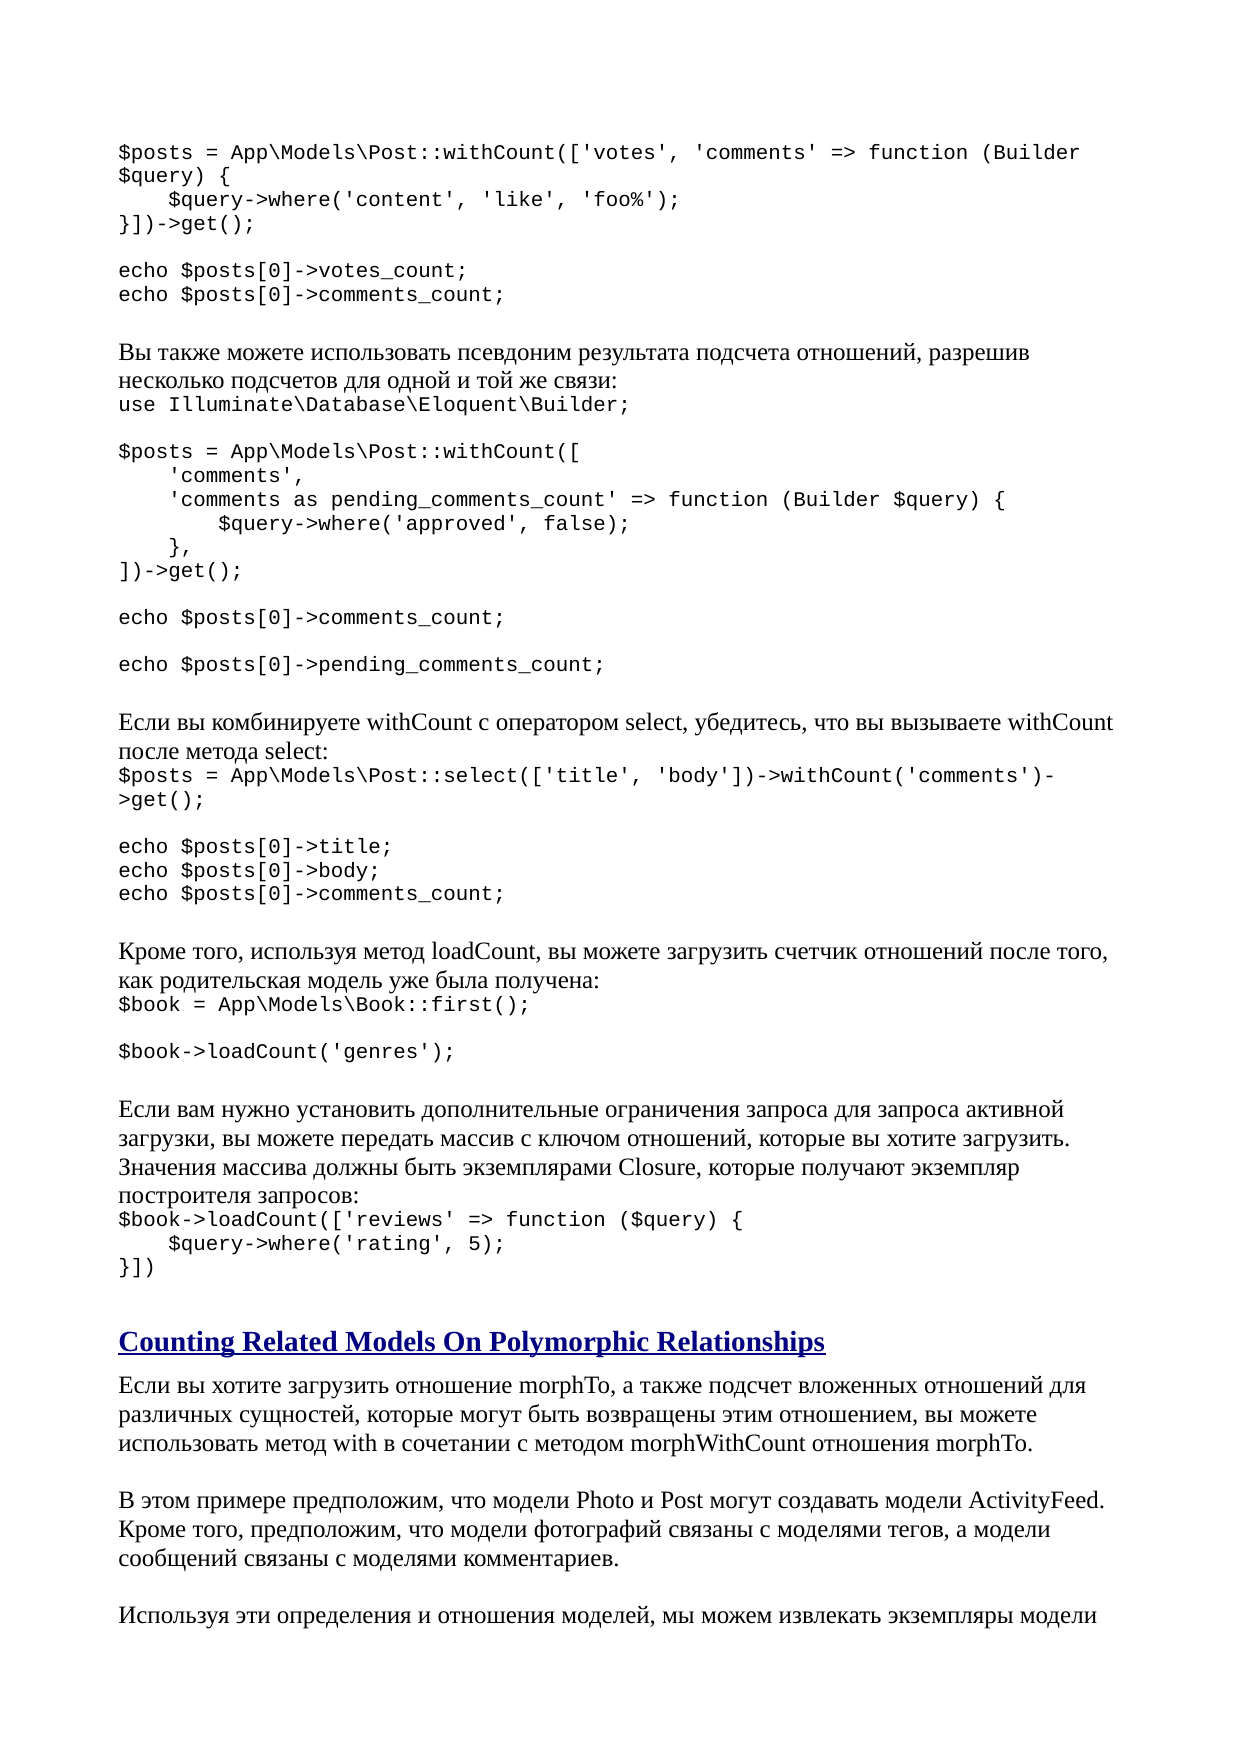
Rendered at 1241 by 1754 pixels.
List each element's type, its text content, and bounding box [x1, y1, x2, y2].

text Если вы хотите загрузить отношение morphTo, а также подсчет вложенных отношений для различных сущностей, которые могут быть возвращены этим отношением, вы можете использовать метод with в сочетании с методом morphWithCount отношения morphTo. В этом примере предположим, что модели Photo и Post могут создавать модели ActivityFeed. Кроме того, предположим, что модели фотографий связаны с моделями тегов, а модели сообщений связаны с моделями комментариев. Используя эти определения и отношения моделей, мы можем извлекать экземпляры модели [118, 1370, 1122, 1629]
text 'comments', [118, 465, 1122, 489]
text $book->loadCount('genres'); [118, 1041, 1122, 1065]
text $book->loadCount(['reviews' => function ($query) { [118, 1209, 1122, 1233]
text $query->where('rating', 5); [118, 1233, 1122, 1257]
text ])->get(); [118, 560, 1122, 583]
text $query->where('content', 'like', 'foo%'); [118, 189, 1122, 213]
text Если вы комбинируете withCount с оператором select, убедитесь, что вы вызываете withCount после метода select: [118, 707, 1122, 765]
text $query->where('approved', false); [118, 512, 1122, 536]
text echo $posts[0]->votes_count; [118, 260, 1122, 284]
subtitle Counting Related Models On Polymorphic Relationships [118, 1324, 1122, 1358]
text }])->get(); [118, 213, 1122, 236]
text echo $posts[0]->title; [118, 836, 1122, 859]
text $posts = App\Models\Post::withCount([ [118, 442, 1122, 465]
text Вы также можете использовать псевдоним результата подсчета отношений, разрешив несколько подсчетов для одной и той же связи: [118, 337, 1122, 394]
text 'comments as pending_comments_count' => function (Builder $query) { [118, 489, 1122, 512]
text Если вам нужно установить дополнительные ограничения запроса для запроса активной загрузки, вы можете передать массив с ключом отношений, которые вы хотите загрузить. Значения массива должны быть экземплярами Closure, которые получают экземпляр построителя запросов: [118, 1094, 1122, 1209]
text echo $posts[0]->comments_count; [118, 284, 1122, 307]
text $book = App\Models\Book::first(); [118, 994, 1122, 1017]
text Кроме того, используя метод loadCount, вы можете загрузить счетчик отношений после того, как родительская модель уже была получена: [118, 936, 1122, 994]
text $posts = App\Models\Post::withCount(['votes', 'comments' => function (Builder $query) { [118, 142, 1122, 189]
text use Illuminate\Database\Eloquent\Builder; [118, 394, 1122, 418]
text echo $posts[0]->pending_comments_count; [118, 654, 1122, 678]
text $posts = App\Models\Post::select(['title', 'body'])->withCount('comments')->get(); [118, 765, 1122, 812]
text echo $posts[0]->body; [118, 859, 1122, 883]
text }, [118, 536, 1122, 560]
text }]) [118, 1257, 1122, 1280]
text echo $posts[0]->comments_count; [118, 607, 1122, 631]
text echo $posts[0]->comments_count; [118, 883, 1122, 907]
